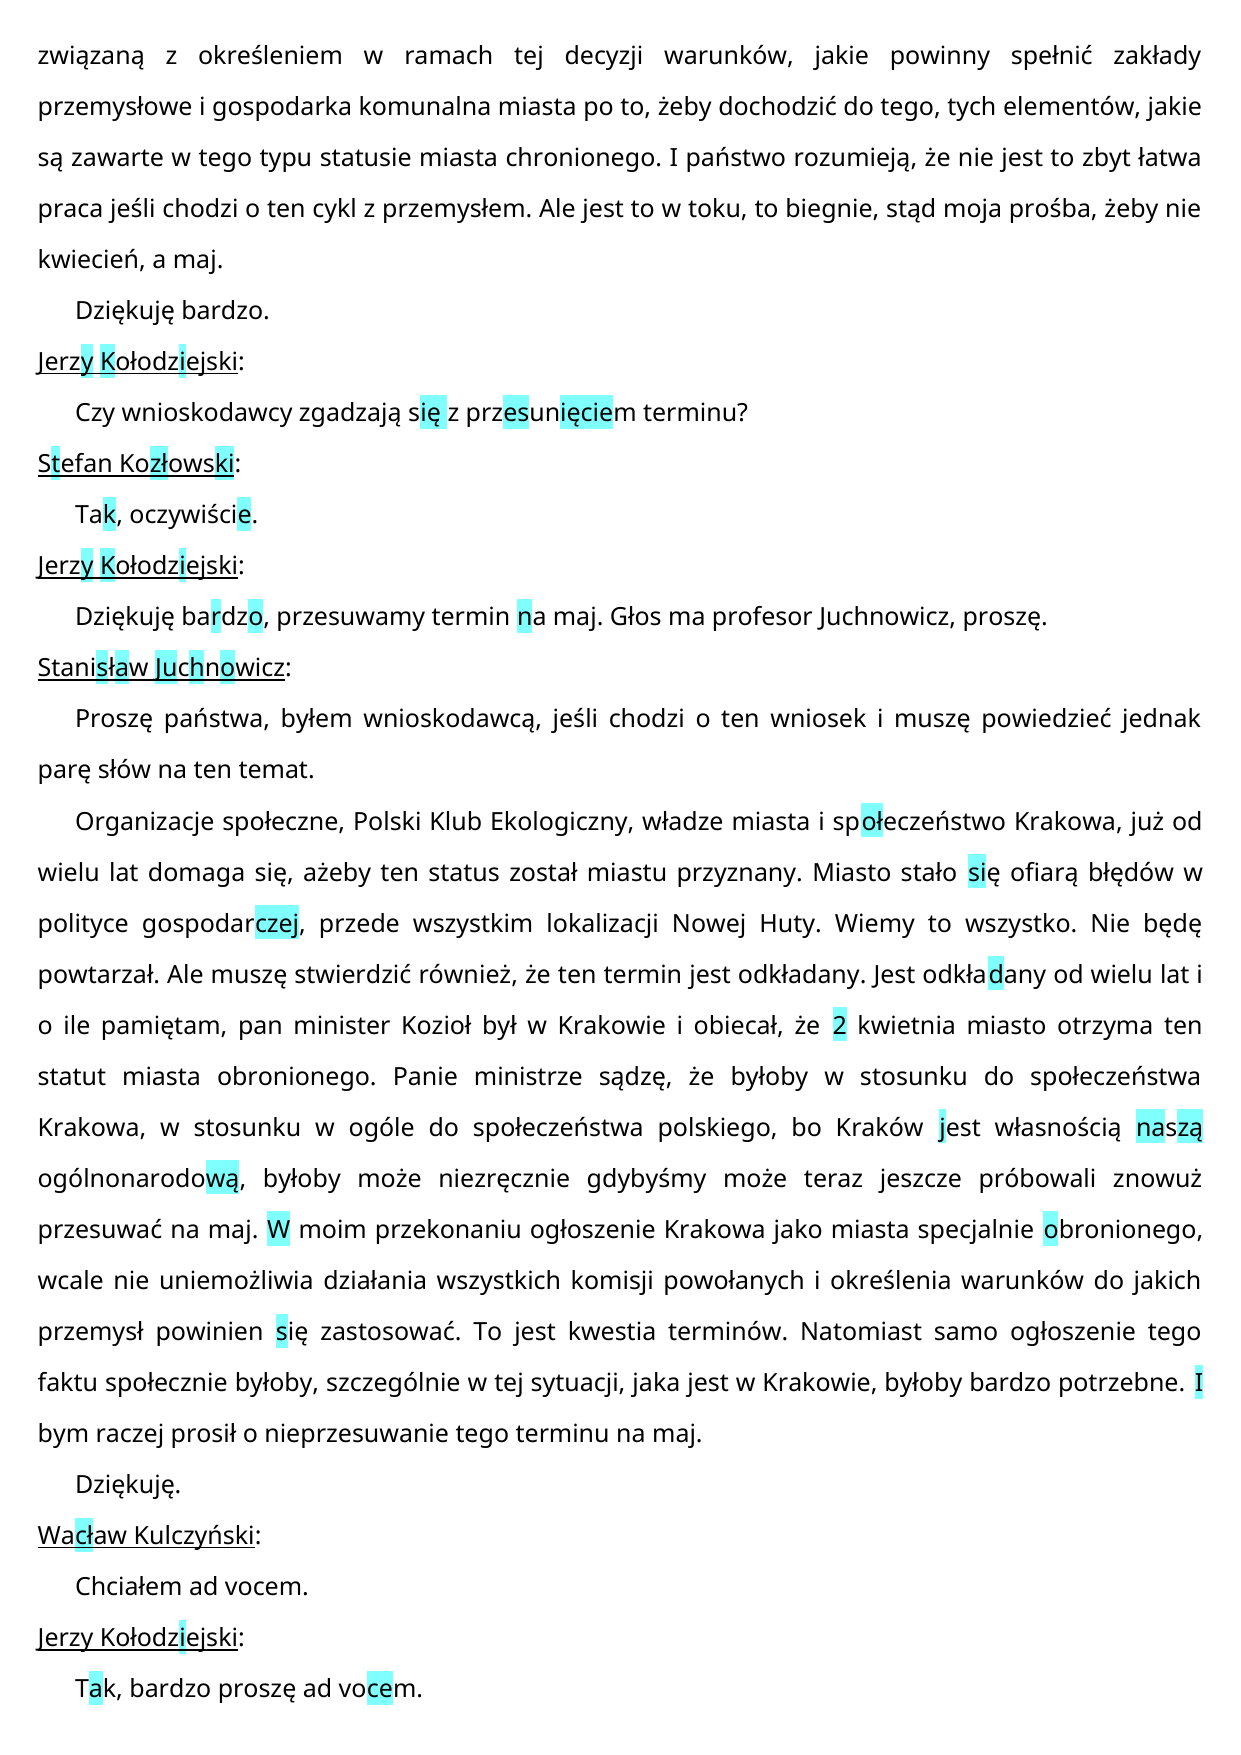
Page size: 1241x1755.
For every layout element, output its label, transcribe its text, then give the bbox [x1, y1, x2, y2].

text Dziękuję bardzo. [37, 293, 1203, 327]
text związaną z określeniem w ramach tej decyzji warunków, jakie powinny spełnić zakłady przemysłowe i gospodarka komunalna miasta po to, żeby dochodzić do tego, tych elementów, jakie są zawarte w tego typu statusie miasta chronionego. I państwo rozumieją, że nie jest to zbyt łatwa praca jeśli chodzi o ten cykl z przemysłem. Ale jest to w toku, to biegnie, stąd moja prośba, żeby nie kwiecień, a maj. [37, 37, 1203, 276]
text Organizacje społeczne, Polski Klub Ekologiczny, władze miasta i społeczeństwo Krakowa, już od wielu lat domaga się, ażeby ten status został miastu przyznany. Miasto stało się ofiarą błędów w polityce gospodarczej, przede wszystkim lokalizacji Nowej Huty. Wiemy to wszystko. Nie będę powtarzał. Ale muszę stwierdzić również, że ten termin jest odkładany. Jest odkładany od wielu lat i o ile pamiętam, pan minister Kozioł był w Krakowie i obiecał, że 2 kwietnia miasto otrzyma ten statut miasta obronionego. Panie ministrze sądzę, że byłoby w stosunku do społeczeństwa Krakowa, w stosunku w ogóle do społeczeństwa polskiego, bo Kraków jest własnością naszą ogólnonarodową, byłoby może niezręcznie gdybyśmy może teraz jeszcze próbowali znowuż przesuwać na maj. W moim przekonaniu ogłoszenie Krakowa jako miasta specjalnie obronionego, wcale nie uniemożliwia działania wszystkich komisji powołanych i określenia warunków do jakich przemysł powinien się zastosować. To jest kwestia terminów. Natomiast samo ogłoszenie tego faktu społecznie byłoby, szczególnie w tej sytuacji, jaka jest w Krakowie, byłoby bardzo potrzebne. I bym raczej prosił o nieprzesuwanie tego terminu na maj. [37, 803, 1203, 1450]
text Tak, bardzo proszę ad vocem. [37, 1671, 1203, 1705]
text Stanisław Juchnowicz: [37, 650, 1203, 684]
text Czy wnioskodawcy zgadzają się z przesunięciem terminu? [37, 395, 1203, 429]
text Stefan Kozłowski: [37, 446, 1203, 480]
text Jerzy Kołodziejski: [37, 548, 1203, 582]
text Dziękuję bardzo, przesuwamy termin na maj. Głos ma profesor Juchnowicz, proszę. [37, 599, 1203, 633]
text Dziękuję. [37, 1467, 1203, 1501]
text Jerzy Kołodziejski: [37, 344, 1203, 378]
text Chciałem ad vocem. [37, 1569, 1203, 1603]
text Jerzy Kołodziejski: [37, 1620, 1203, 1654]
text Proszę państwa, byłem wnioskodawcą, jeśli chodzi o ten wniosek i muszę powiedzieć jednak parę słów na ten temat. [37, 701, 1203, 786]
text Tak, oczywiście. [37, 497, 1203, 531]
text Wacław Kulczyński: [37, 1518, 1203, 1552]
